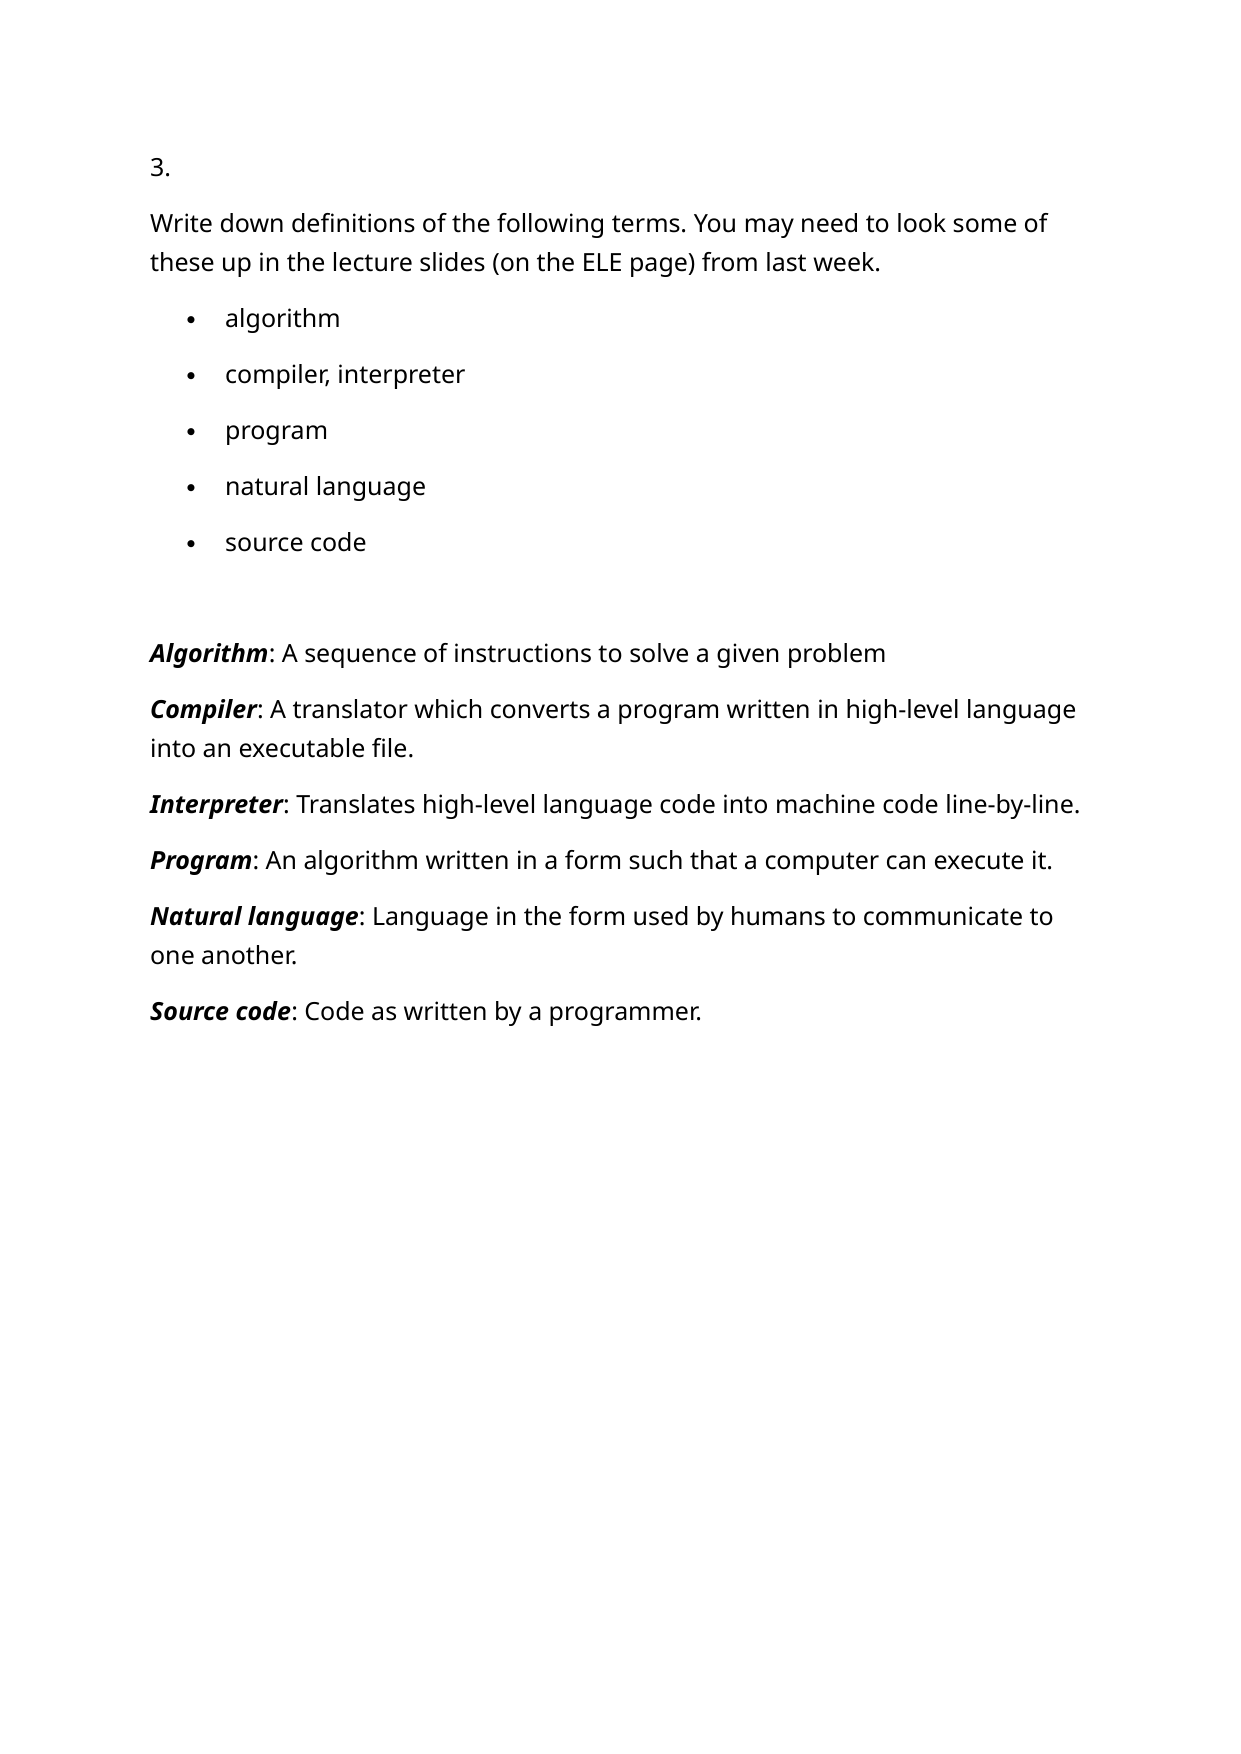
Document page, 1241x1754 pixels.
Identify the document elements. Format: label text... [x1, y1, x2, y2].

list natural language [187, 468, 1090, 502]
text 3. [150, 150, 1090, 184]
text Algorithm: A sequence of instructions to solve a given problem [150, 636, 1090, 670]
list program [187, 412, 1090, 447]
text Write down definitions of the following terms. You may need to look some of these up in the lecture slides (on the ELE page) from last week. [150, 206, 1090, 279]
text Program: An algorithm written in a form such that a computer can execute it. [150, 842, 1090, 877]
text Natural language: Language in the form used by humans to communicate to one another. [150, 898, 1090, 972]
text Compiler: A translator which converts a program written in high-level language into an executable file. [150, 692, 1090, 765]
text Interpreter: Translates high-level language code into machine code line-by-line. [150, 787, 1090, 821]
list compiler, interpreter [187, 357, 1090, 391]
list source code [187, 524, 1090, 558]
text Source code: Code as written by a programmer. [150, 993, 1090, 1027]
list algorithm [187, 301, 1090, 335]
